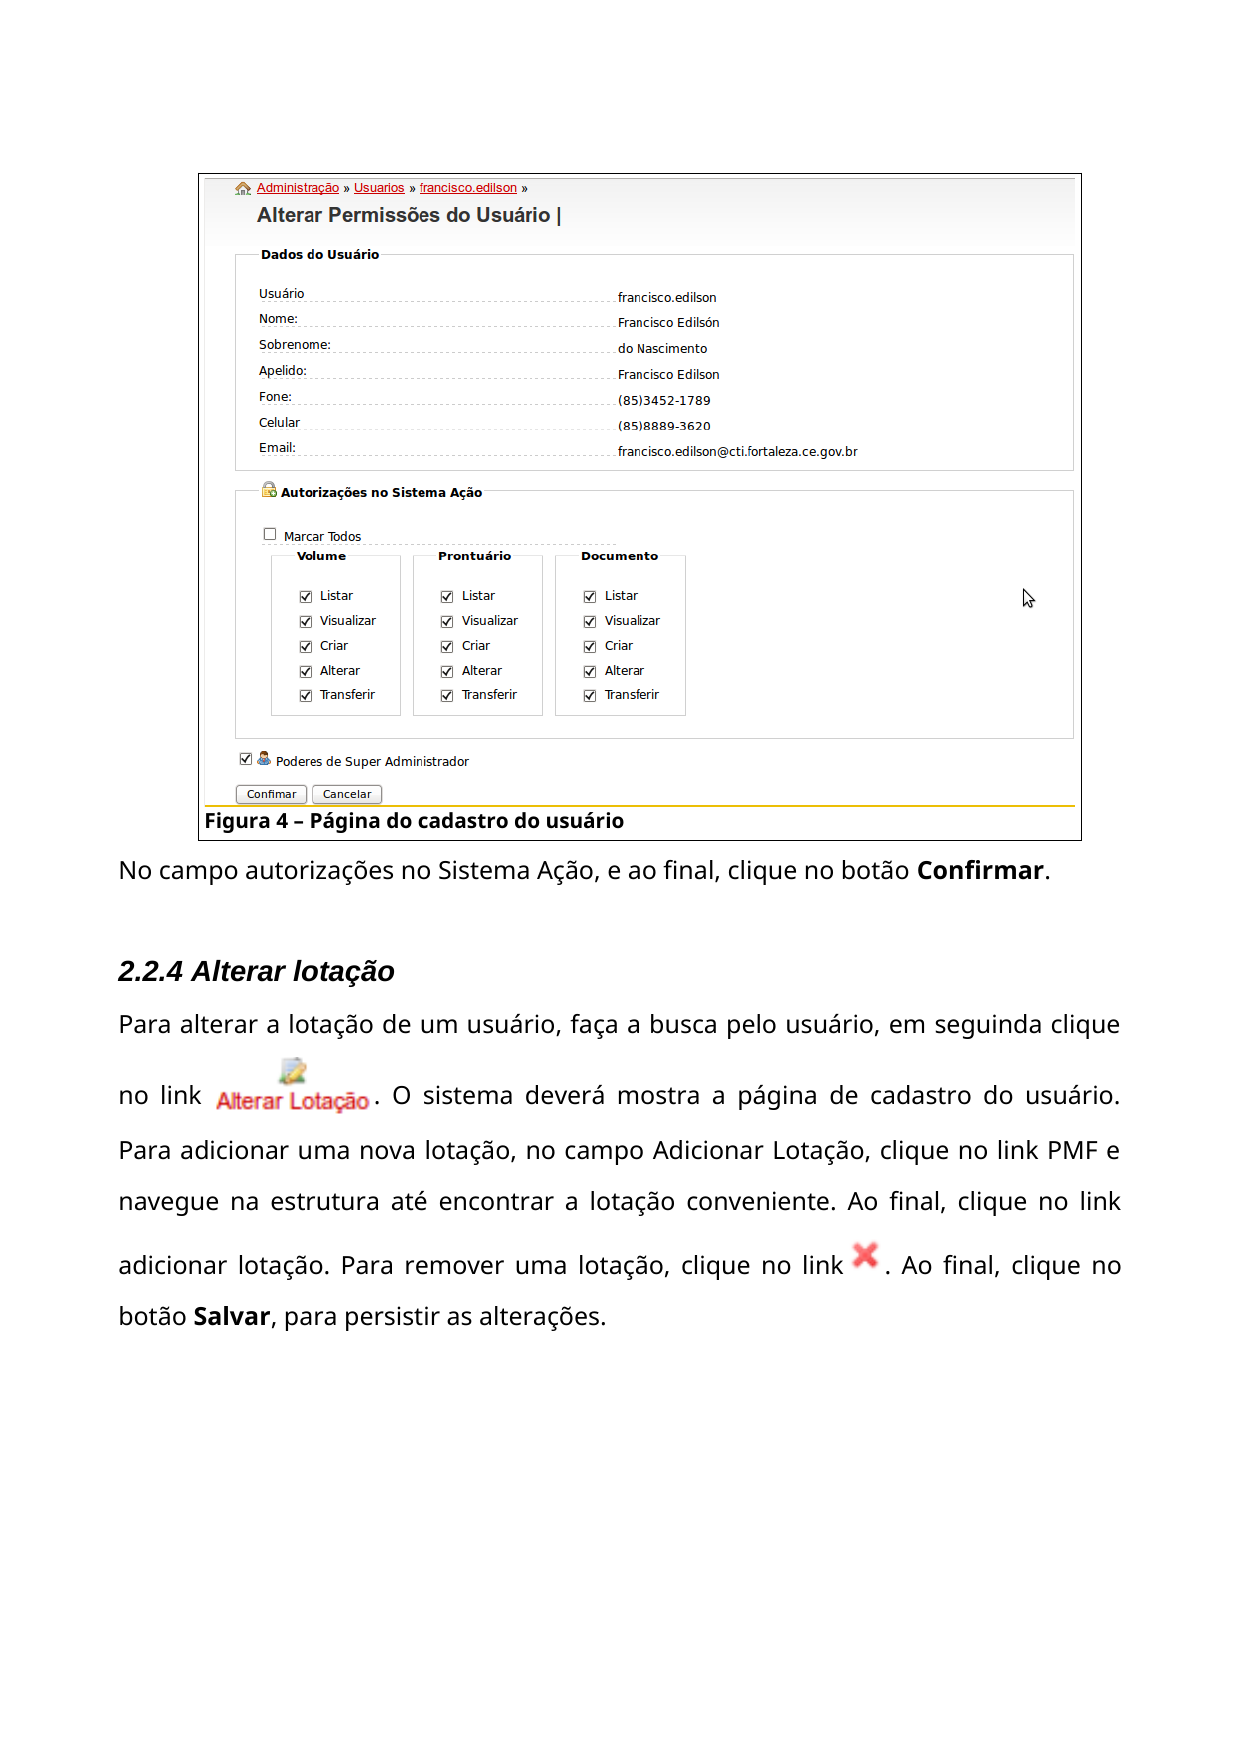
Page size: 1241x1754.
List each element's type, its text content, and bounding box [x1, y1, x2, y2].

picture [204, 178, 1075, 807]
picture [844, 1234, 885, 1275]
list No campo autorizações no Sistema Ação, e ao final, clique no botão Confirmar. [118, 853, 1122, 887]
picture [213, 1057, 374, 1116]
list Para alterar a lotação de um usuário, faça a busca pelo usuário, em seguinda clique no link . O sistema deverá mostra a página de cadastro do usuário. Para adicionar uma nova lotação, no campo Adicionar Lotação, clique no link PMF e navegue na estrutura até encontrar a lotação conveniente. Ao final, clique no link adicionar lotação. Para remover uma lotação, clique no link. Ao final, clique no botão Salvar, para persistir as alterações. [118, 1006, 1122, 1333]
table_header Figura 4 – Página do cadastro do usuário [199, 174, 1081, 840]
subtitle 2.2.4 Alterar lotação [118, 954, 1122, 988]
